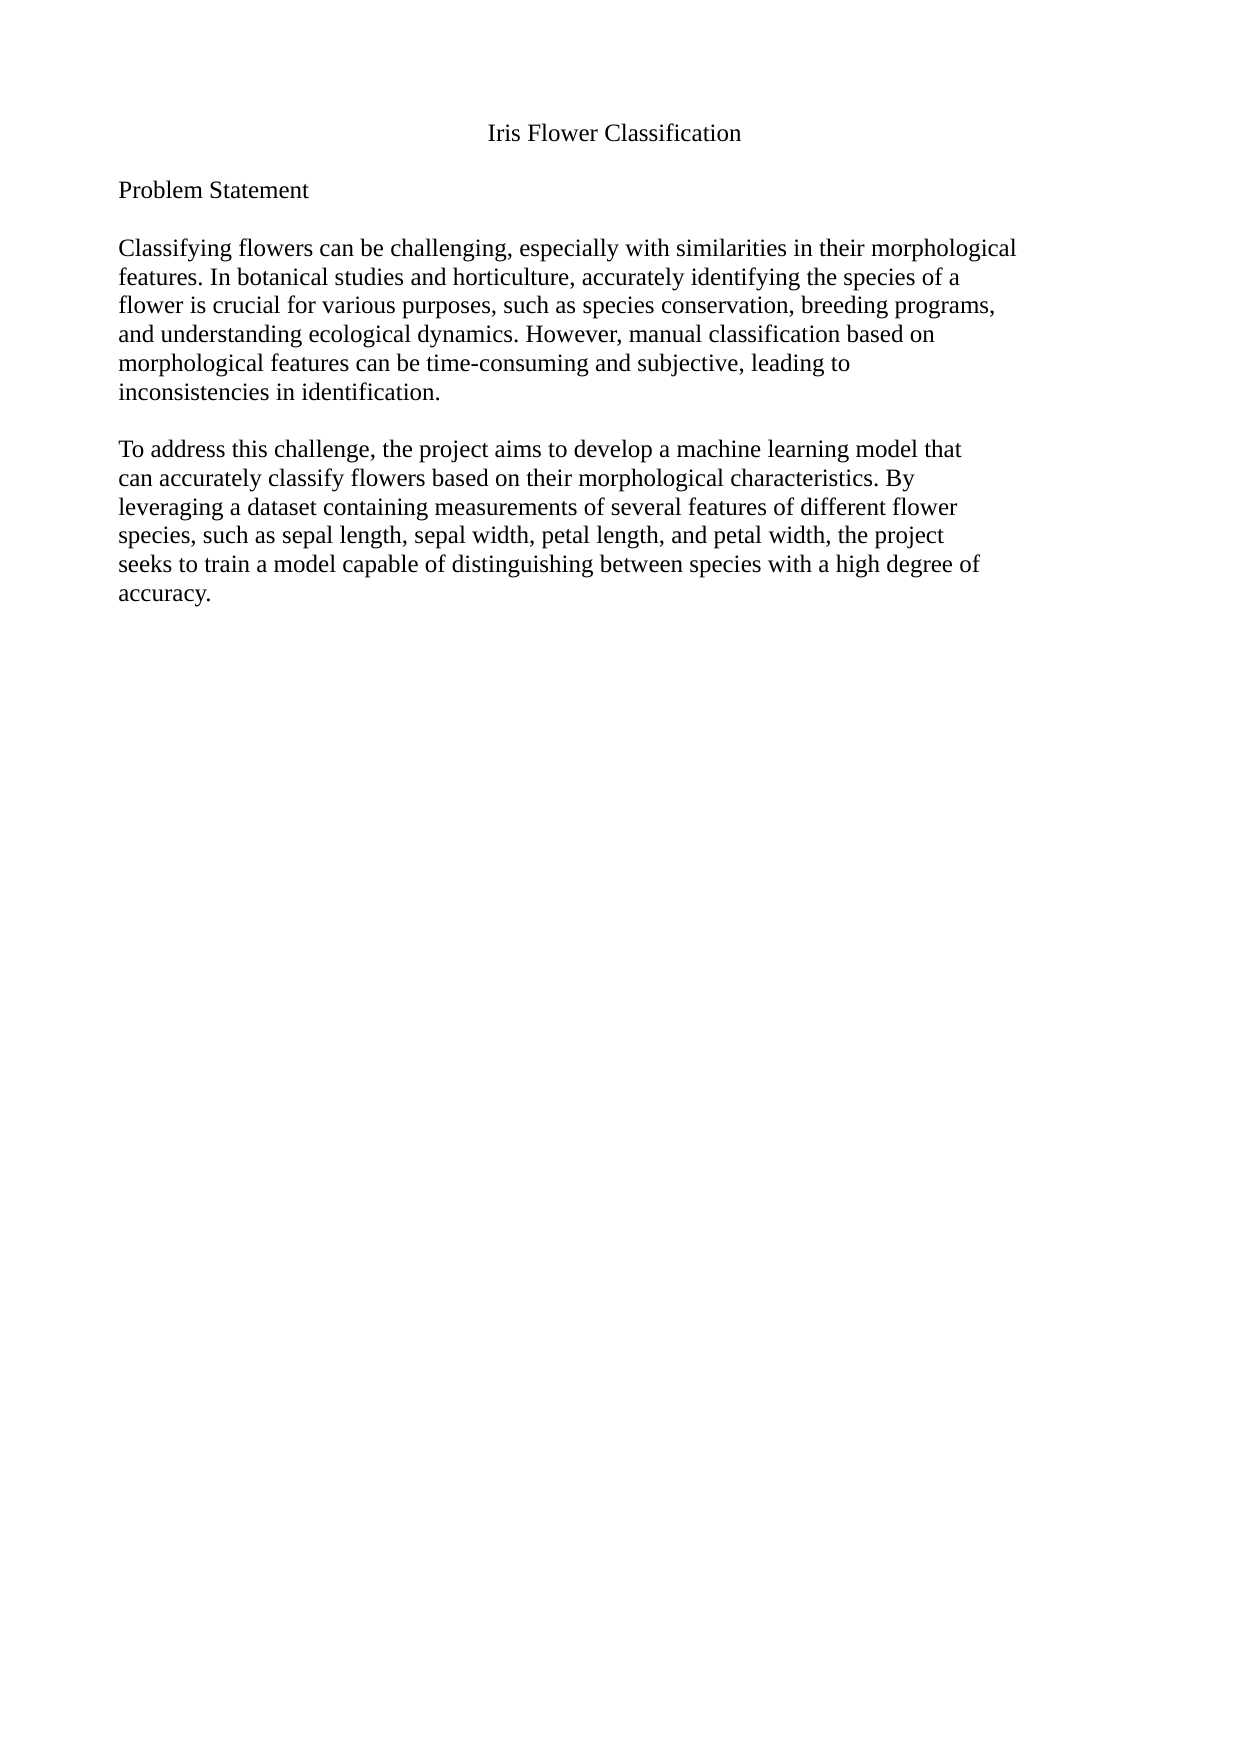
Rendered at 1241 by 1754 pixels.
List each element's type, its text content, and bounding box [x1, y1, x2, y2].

text Problem Statement [118, 176, 1122, 204]
text leveraging a dataset containing measurements of several features of different flower [118, 492, 1122, 521]
text morphological features can be time-consuming and subjective, leading to [118, 348, 1122, 377]
text Classifying flowers can be challenging, especially with similarities in their morphological [118, 233, 1122, 262]
text can accurately classify flowers based on their morphological characteristics. By [118, 463, 1122, 492]
text features. In botanical studies and horticulture, accurately identifying the species of a [118, 262, 1122, 291]
text To address this challenge, the project aims to develop a machine learning model that [118, 434, 1122, 463]
text inconsistencies in identification. [118, 377, 1122, 406]
text species, such as sepal length, sepal width, petal length, and petal width, the project [118, 521, 1122, 549]
text Iris Flower Classification [118, 118, 1122, 147]
text accuracy. [118, 578, 1122, 607]
text flower is crucial for various purposes, such as species conservation, breeding programs, [118, 291, 1122, 319]
text seeks to train a model capable of distinguishing between species with a high degree of [118, 549, 1122, 578]
text and understanding ecological dynamics. However, manual classification based on [118, 319, 1122, 348]
